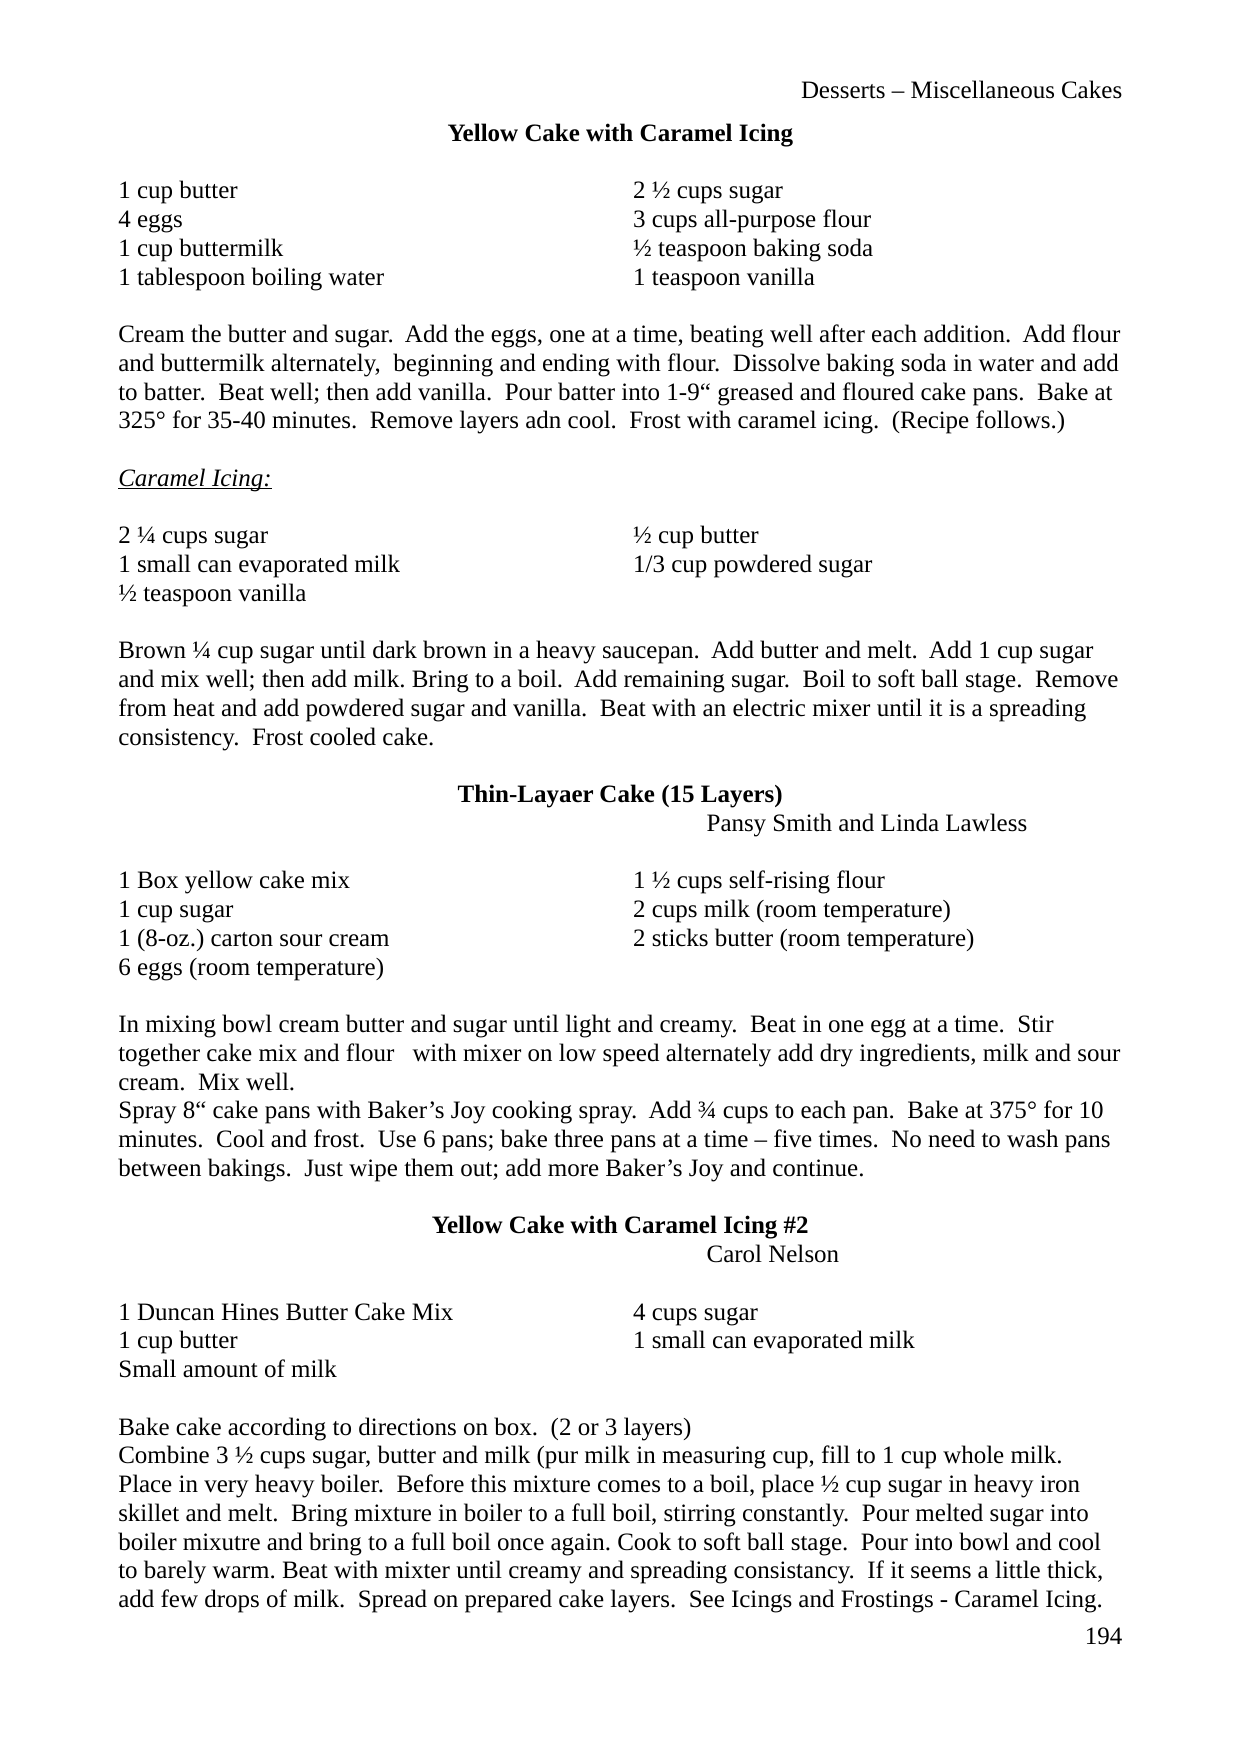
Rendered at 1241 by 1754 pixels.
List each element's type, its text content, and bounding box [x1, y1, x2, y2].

text Yellow Cake with Caramel Icing #2 [118, 1211, 1122, 1239]
text 1 cup butter 1 small can evaporated milk [118, 1326, 1122, 1354]
text 1 (8-oz.) carton sour cream 2 sticks butter (room temperature) [118, 923, 1122, 952]
text Combine 3 ½ cups sugar, butter and milk (pur milk in measuring cup, fill to 1 cup whole milk. Place in very heavy boiler. Before this mixture comes to a boil, place ½ cup sugar in heavy iron skillet and melt. Bring mixture in boiler to a full boil, stirring constantly. Pour melted sugar into boiler mixutre and bring to a full boil once again. Cook to soft ball stage. Pour into bowl and cool to barely warm. Beat with mixter until creamy and spreading consistancy. If it seems a little thick, add few drops of milk. Spread on prepared cake layers. See Icings and Frostings - Caramel Icing. [118, 1441, 1122, 1613]
text Spray 8“ cake pans with Baker’s Joy cooking spray. Add ¾ cups to each pan. Bake at 375° for 10 minutes. Cool and frost. Use 6 pans; bake three pans at a time – five times. No need to wash pans between bakings. Just wipe them out; add more Baker’s Joy and continue. [118, 1096, 1122, 1211]
text Yellow Cake with Caramel Icing [118, 118, 1122, 147]
text 1 small can evaporated milk 1/3 cup powdered sugar [118, 549, 1122, 578]
text Caramel Icing: [118, 463, 1122, 492]
text 1 tablespoon boiling water 1 teaspoon vanilla [118, 262, 1122, 291]
text Brown ¼ cup sugar until dark brown in a heavy saucepan. Add butter and melt. Add 1 cup sugar and mix well; then add milk. Bring to a boil. Add remaining sugar. Boil to soft ball stage. Remove from heat and add powdered sugar and vanilla. Beat with an electric mixer until it is a spreading consistency. Frost cooled cake. [118, 636, 1122, 751]
text 2 ¼ cups sugar ½ cup butter [118, 521, 1122, 549]
text 1 cup sugar 2 cups milk (room temperature) [118, 894, 1122, 923]
text In mixing bowl cream butter and sugar until light and creamy. Beat in one egg at a time. Stir together cake mix and flour with mixer on low speed alternately add dry ingredients, milk and sour cream. Mix well. [118, 1009, 1122, 1096]
text 1 cup butter 2 ½ cups sugar [118, 176, 1122, 204]
text 1 Duncan Hines Butter Cake Mix 4 cups sugar [118, 1297, 1122, 1326]
text 1 cup buttermilk ½ teaspoon baking soda [118, 233, 1122, 262]
text Bake cake according to directions on box. (2 or 3 layers) [118, 1412, 1122, 1441]
text Carol Nelson [633, 1239, 1122, 1268]
text Pansy Smith and Linda Lawless [118, 808, 1122, 837]
text ½ teaspoon vanilla [118, 578, 1122, 607]
text Cream the butter and sugar. Add the eggs, one at a time, beating well after each addition. Add flour and buttermilk alternately, beginning and ending with flour. Dissolve baking soda in water and add to batter. Beat well; then add vanilla. Pour batter into 1-9“ greased and floured cake pans. Bake at 325° for 35-40 minutes. Remove layers adn cool. Frost with caramel icing. (Recipe follows.) [118, 319, 1122, 434]
text Small amount of milk [118, 1354, 1122, 1383]
text Thin-Layaer Cake (15 Layers) [118, 779, 1122, 808]
text 6 eggs (room temperature) [118, 952, 1122, 981]
text 4 eggs 3 cups all-purpose flour [118, 204, 1122, 233]
text 1 Box yellow cake mix 1 ½ cups self-rising flour [118, 866, 1122, 894]
